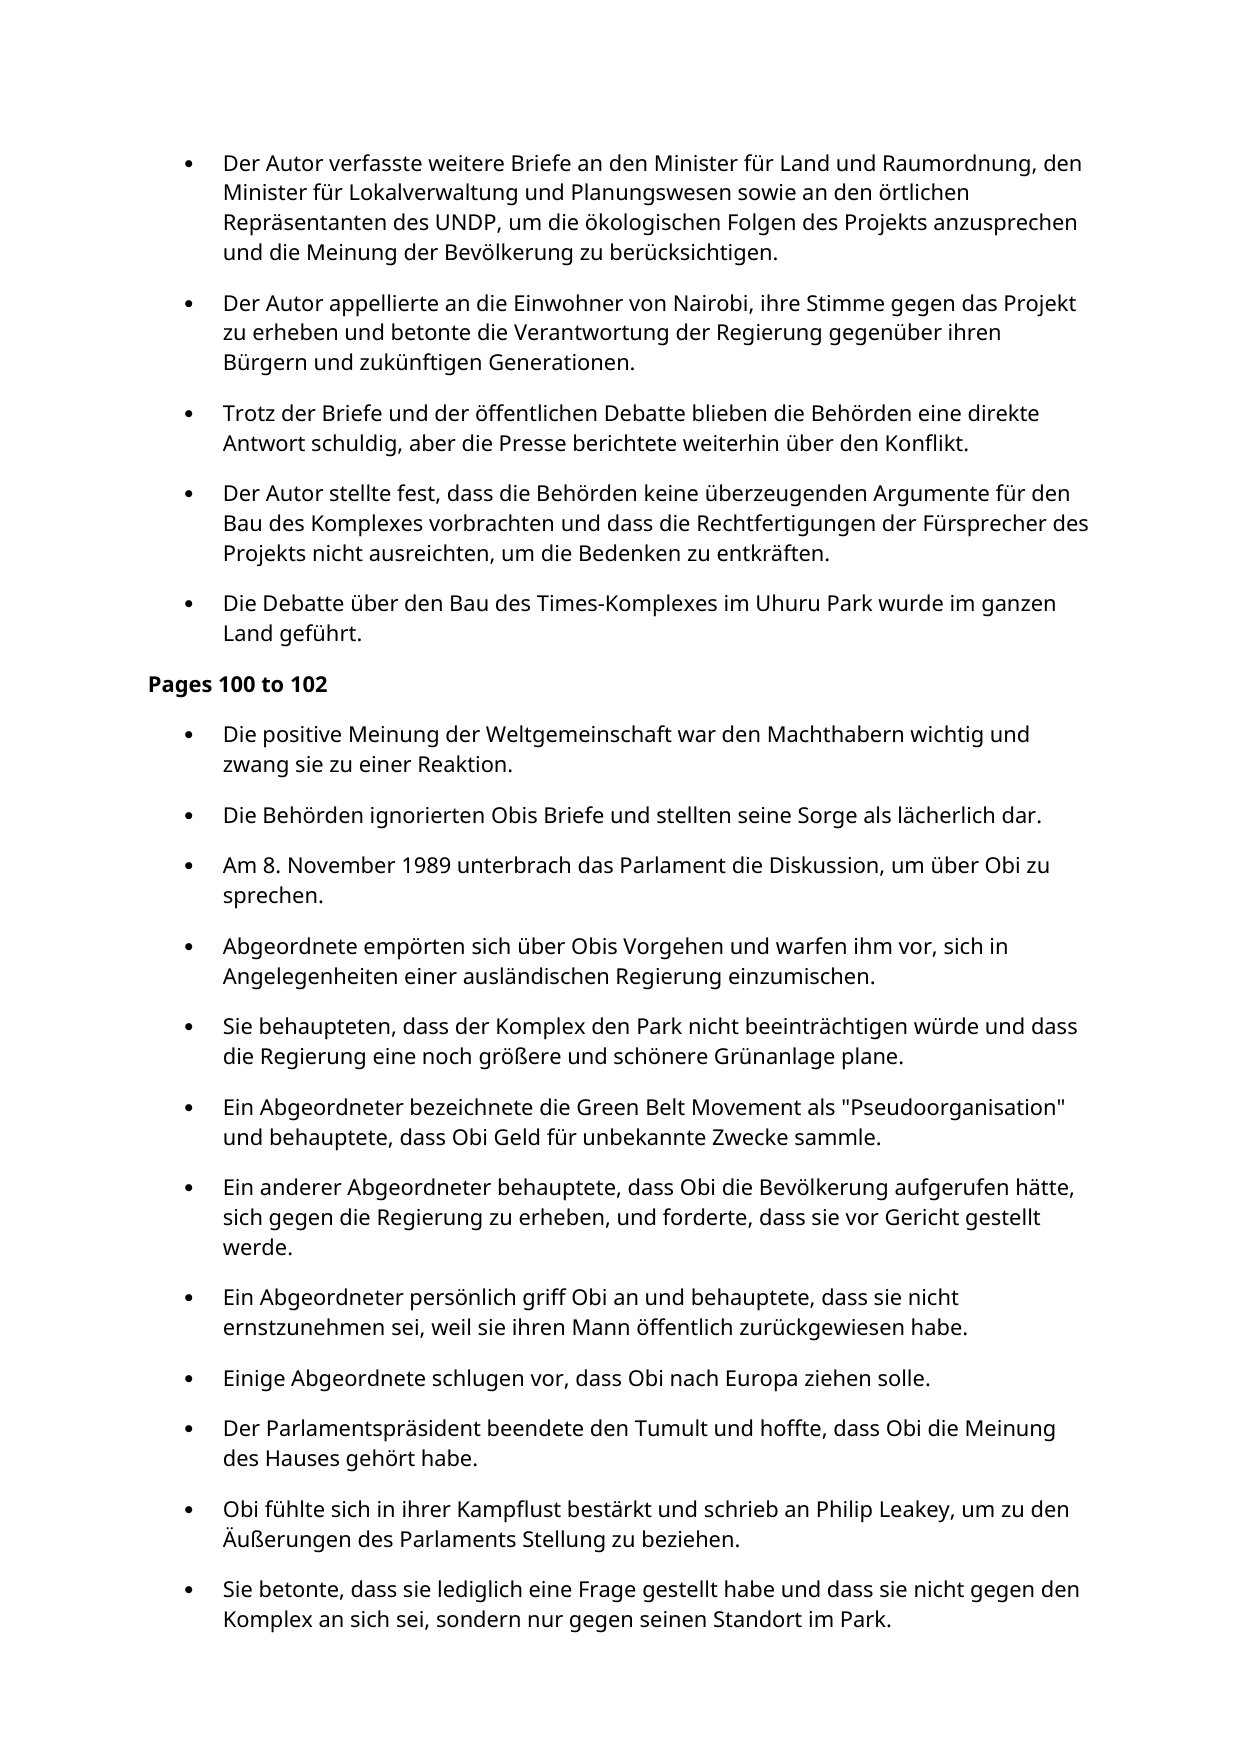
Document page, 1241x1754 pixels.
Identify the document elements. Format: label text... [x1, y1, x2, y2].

list Der Parlamentspräsident beendete den Tumult und hoffte, dass Obi die Meinung des Hauses gehört habe. [185, 1413, 1093, 1473]
list Die Debatte über den Bau des Times-Komplexes im Uhuru Park wurde im ganzen Land geführt. [185, 588, 1093, 648]
list Sie betonte, dass sie lediglich eine Frage gestellt habe und dass sie nicht gegen den Komplex an sich sei, sondern nur gegen seinen Standort im Park. [185, 1574, 1093, 1634]
text Pages 100 to 102 [148, 669, 1093, 699]
list Der Autor verfasste weitere Briefe an den Minister für Land und Raumordnung, den Minister für Lokalverwaltung und Planungswesen sowie an den örtlichen Repräsentanten des UNDP, um die ökologischen Folgen des Projekts anzusprechen und die Meinung der Bevölkerung zu berücksichtigen. [185, 148, 1093, 267]
list Der Autor appellierte an die Einwohner von Nairobi, ihre Stimme gegen das Projekt zu erheben und betonte die Verantwortung der Regierung gegenüber ihren Bürgern und zukünftigen Generationen. [185, 288, 1093, 377]
list Einige Abgeordnete schlugen vor, dass Obi nach Europa ziehen solle. [185, 1363, 1093, 1393]
list Ein Abgeordneter bezeichnete die Green Belt Movement als "Pseudoorganisation" und behauptete, dass Obi Geld für unbekannte Zwecke sammle. [185, 1092, 1093, 1151]
list Die Behörden ignorierten Obis Briefe und stellten seine Sorge als lächerlich dar. [185, 800, 1093, 830]
list Ein anderer Abgeordneter behauptete, dass Obi die Bevölkerung aufgerufen hätte, sich gegen die Regierung zu erheben, und forderte, dass sie vor Gericht gestellt werde. [185, 1172, 1093, 1262]
list Sie behaupteten, dass der Komplex den Park nicht beeinträchtigen würde und dass die Regierung eine noch größere und schönere Grünanlage plane. [185, 1011, 1093, 1071]
list Am 8. November 1989 unterbrach das Parlament die Diskussion, um über Obi zu sprechen. [185, 851, 1093, 910]
list Abgeordnete empörten sich über Obis Vorgehen und warfen ihm vor, sich in Angelegenheiten einer ausländischen Regierung einzumischen. [185, 931, 1093, 991]
list Der Autor stellte fest, dass die Behörden keine überzeugenden Argumente für den Bau des Komplexes vorbrachten und dass die Rechtfertigungen der Fürsprecher des Projekts nicht ausreichten, um die Bedenken zu entkräften. [185, 478, 1093, 568]
list Trotz der Briefe und der öffentlichen Debatte blieben die Behörden eine direkte Antwort schuldig, aber die Presse berichtete weiterhin über den Konflikt. [185, 398, 1093, 457]
list Die positive Meinung der Weltgemeinschaft war den Machthabern wichtig und zwang sie zu einer Reaktion. [185, 719, 1093, 779]
list Obi fühlte sich in ihrer Kampflust bestärkt und schrieb an Philip Leakey, um zu den Äußerungen des Parlaments Stellung zu beziehen. [185, 1494, 1093, 1553]
list Ein Abgeordneter persönlich griff Obi an und behauptete, dass sie nicht ernstzunehmen sei, weil sie ihren Mann öffentlich zurückgewiesen habe. [185, 1282, 1093, 1342]
